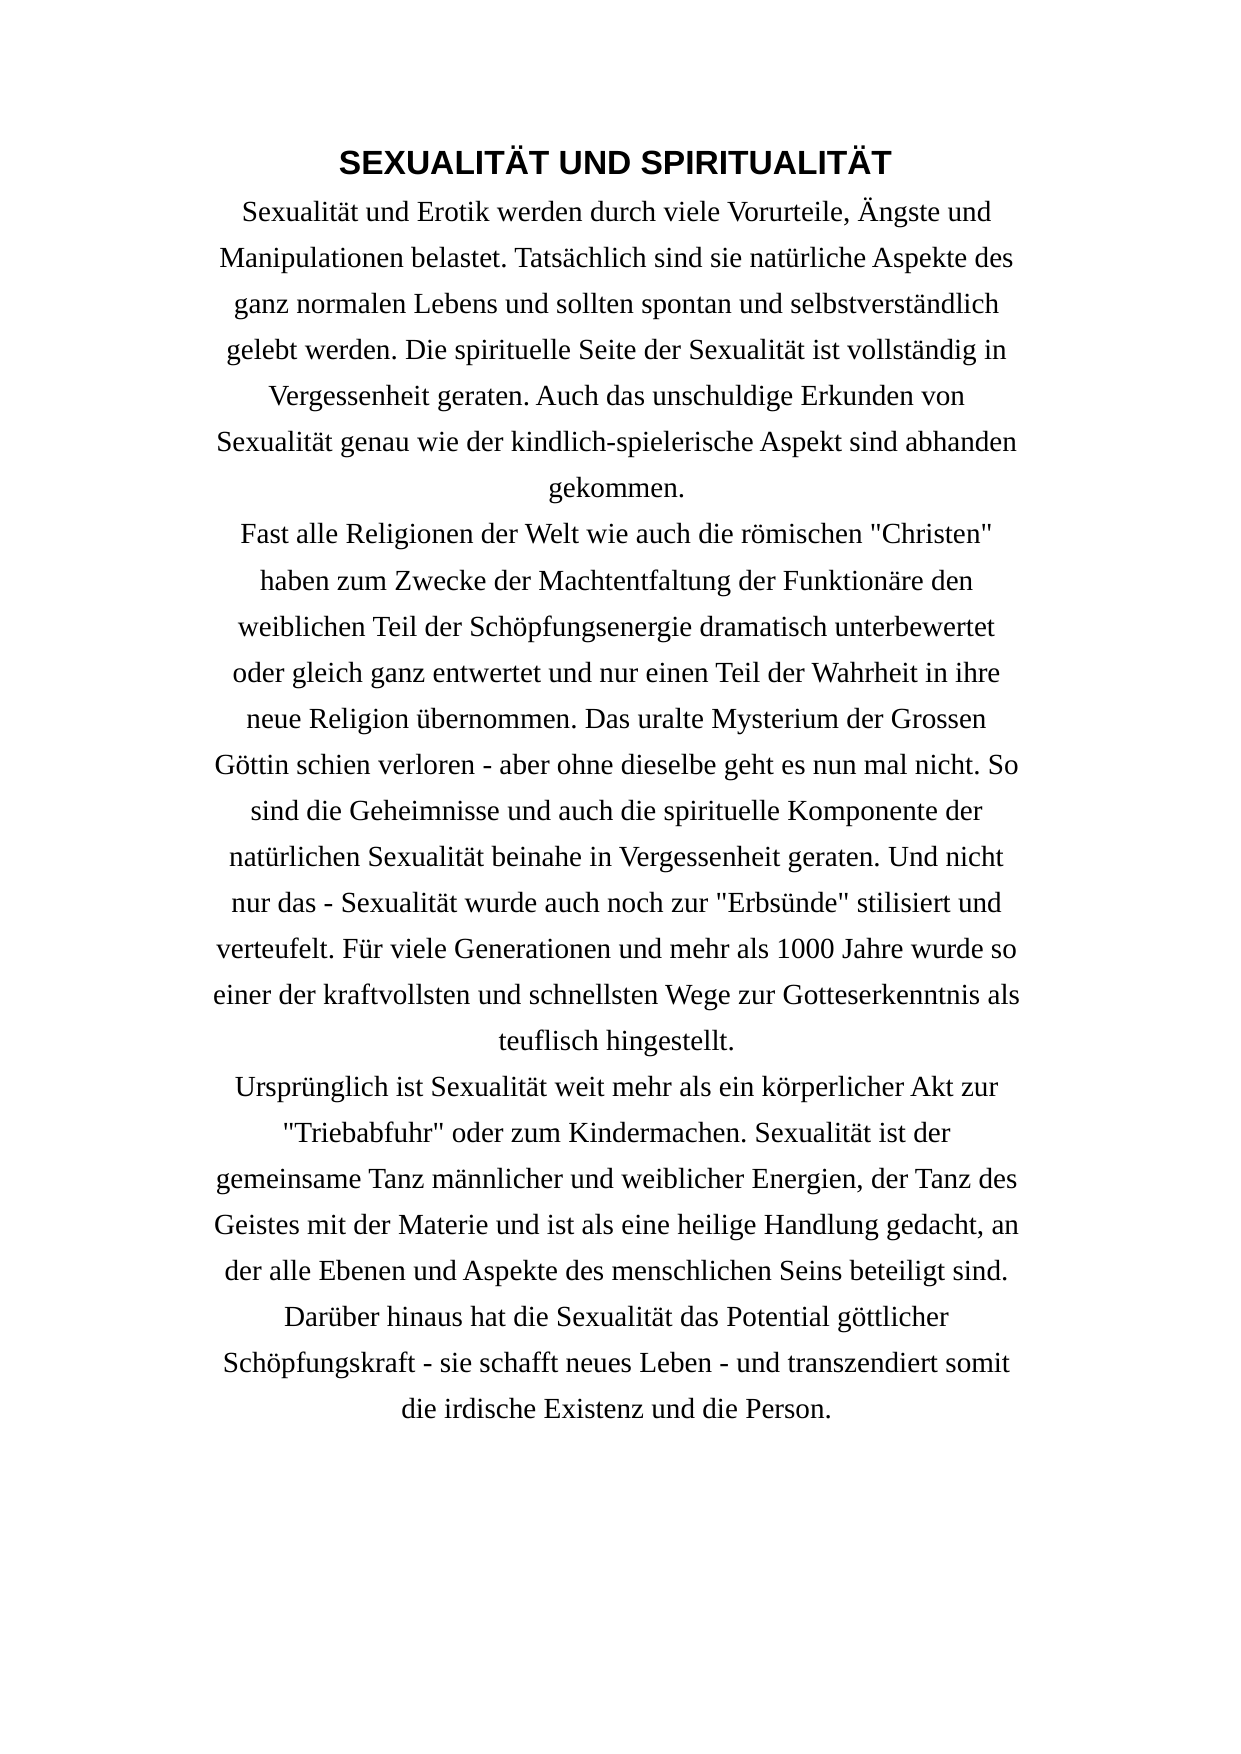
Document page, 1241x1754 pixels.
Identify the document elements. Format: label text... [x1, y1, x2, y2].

text natürlichen Sexualität beinahe in Vergessenheit geraten. Und nicht [118, 839, 1122, 872]
text Ursprünglich ist Sexualität weit mehr als ein körperlicher Akt zur [118, 1069, 1122, 1103]
text weiblichen Teil der Schöpfungsenergie dramatisch unterbewertet [118, 609, 1122, 642]
text verteufelt. Für viele Generationen und mehr als 1000 Jahre wurde so [118, 931, 1122, 964]
text gemeinsame Tanz männlicher und weiblicher Energien, der Tanz des [118, 1161, 1122, 1195]
text gekommen. [118, 471, 1122, 504]
text Geistes mit der Materie und ist als eine heilige Handlung gedacht, an [118, 1207, 1122, 1241]
text ganz normalen Lebens und sollten spontan und selbstverständlich [118, 286, 1122, 320]
text Manipulationen belastet. Tatsächlich sind sie natürliche Aspekte des [118, 240, 1122, 274]
text Sexualität genau wie der kindlich-spielerische Aspekt sind abhanden [118, 424, 1122, 458]
text die irdische Existenz und die Person. [118, 1391, 1122, 1425]
text teuflisch hingestellt. [118, 1023, 1122, 1057]
text "Triebabfuhr" oder zum Kindermachen. Sexualität ist der [118, 1115, 1122, 1149]
text gelebt werden. Die spirituelle Seite der Sexualität ist vollständig in [118, 332, 1122, 366]
text oder gleich ganz entwertet und nur einen Teil der Wahrheit in ihre [118, 655, 1122, 688]
text Sexualität und Erotik werden durch viele Vorurteile, Ängste und [118, 194, 1122, 228]
text haben zum Zwecke der Machtentfaltung der Funktionäre den [118, 563, 1122, 596]
text der alle Ebenen und Aspekte des menschlichen Seins beteiligt sind. [118, 1253, 1122, 1287]
subtitle SEXUALITÄT UND SPIRITUALITÄT [118, 143, 1122, 182]
text Göttin schien verloren - aber ohne dieselbe geht es nun mal nicht. So [118, 747, 1122, 780]
text Vergessenheit geraten. Auch das unschuldige Erkunden von [118, 378, 1122, 412]
text einer der kraftvollsten und schnellsten Wege zur Gotteserkenntnis als [118, 977, 1122, 1011]
text neue Religion übernommen. Das uralte Mysterium der Grossen [118, 701, 1122, 734]
text nur das - Sexualität wurde auch noch zur "Erbsünde" stilisiert und [118, 885, 1122, 918]
text sind die Geheimnisse und auch die spirituelle Komponente der [118, 793, 1122, 826]
text Fast alle Religionen der Welt wie auch die römischen "Christen" [118, 517, 1122, 550]
text Schöpfungskraft - sie schafft neues Leben - und transzendiert somit [118, 1345, 1122, 1379]
text Darüber hinaus hat die Sexualität das Potential göttlicher [118, 1299, 1122, 1333]
